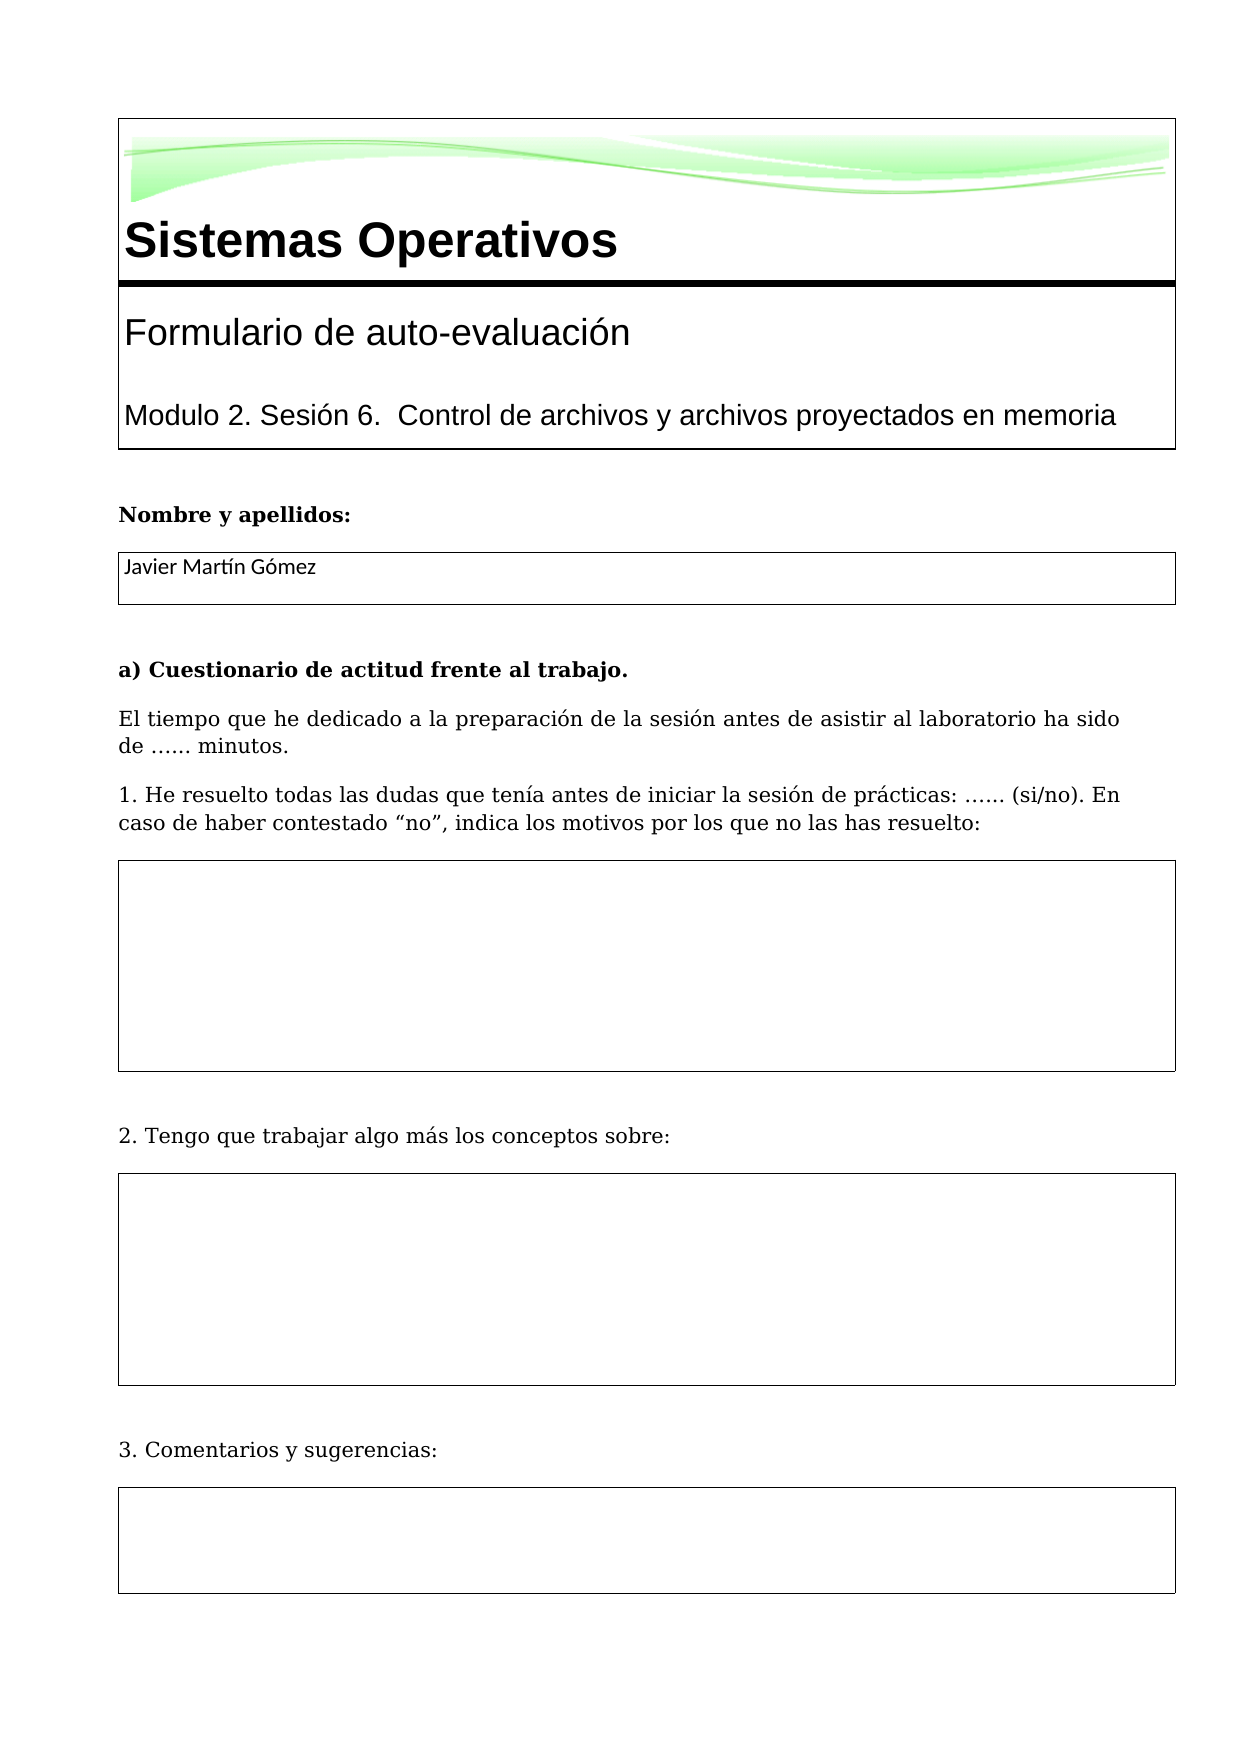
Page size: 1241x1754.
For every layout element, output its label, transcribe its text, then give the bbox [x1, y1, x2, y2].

table_header Javier Martín Gómez [119, 553, 1175, 604]
text 3. Comentarios y sugerencias: [118, 1438, 1122, 1462]
table_header [119, 1174, 1175, 1385]
text a) Cuestionario de actitud frente al trabajo. [118, 658, 1122, 682]
text 1. He resuelto todas las dudas que tenía antes de iniciar la sesión de prácticas: …... (si/no). En caso de haber contestado “no”, indica los motivos por los que no las has resuelto: [118, 783, 1122, 835]
text El tiempo que he dedicado a la preparación de la sesión antes de asistir al laboratorio ha sido de …... minutos. [118, 707, 1122, 759]
table_cell Formulario de auto-evaluación Modulo 2. Sesión 6. Control de archivos y archivos proyectados en memoria [119, 287, 1175, 448]
table_header [119, 1488, 1175, 1593]
text 2. Tengo que trabajar algo más los conceptos sobre: [118, 1124, 1122, 1149]
text Nombre y apellidos: [118, 503, 1122, 527]
table_header Sistemas Operativos [119, 119, 1175, 280]
table_header [119, 861, 1175, 1071]
